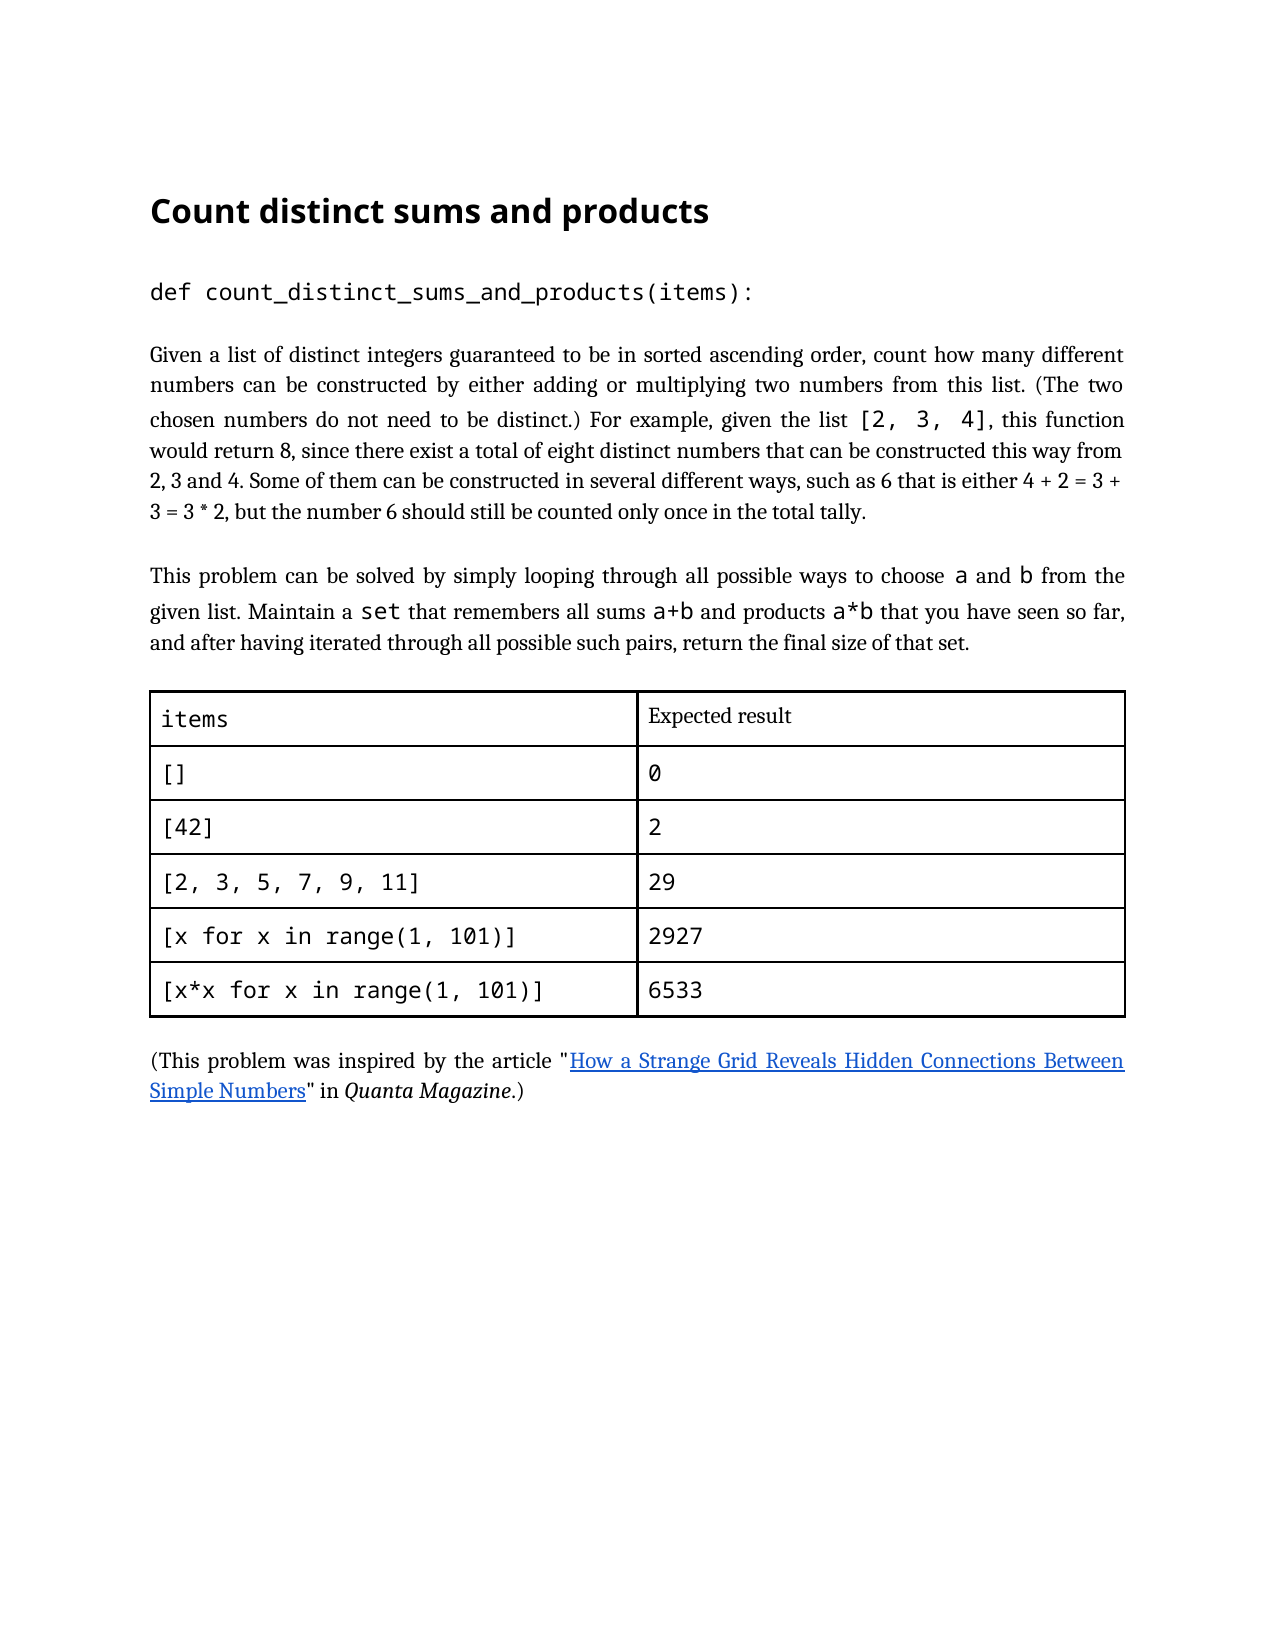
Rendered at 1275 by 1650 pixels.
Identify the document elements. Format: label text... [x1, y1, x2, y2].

text This problem can be solved by simply looping through all possible ways to choose a and b from the given list. Maintain a set that remembers all sums a+b and products a*b that you have seen so far, and after having iterated through all possible such pairs, return the final size of that set. [150, 559, 1125, 656]
text def count_distinct_sums_and_products(items): [150, 276, 1125, 307]
table_cell [x*x for x in range(1, 101)] [151, 963, 636, 1015]
text Given a list of distinct integers guaranteed to be in sorted ascending order, count how many different numbers can be constructed by either adding or multiplying two numbers from this list. (The two chosen numbers do not need to be distinct.) For example, given the list [2, 3, 4], this function would return 8, since there exist a total of eight distinct numbers that can be constructed this way from 2, 3 and 4. Some of them can be constructed in several different ways, such as 6 that is either 4 + 2 = 3 + 3 = 3 * 2, but the number 6 should still be counted only once in the total tally. [150, 342, 1125, 525]
table_header items [151, 693, 636, 744]
table_cell [x for x in range(1, 101)] [151, 909, 636, 961]
table_cell [] [151, 747, 636, 799]
table_cell 2 [639, 801, 1124, 853]
table_cell 0 [639, 747, 1124, 799]
table_cell 6533 [639, 963, 1124, 1015]
table_cell 29 [639, 855, 1124, 907]
subtitle Count distinct sums and products [150, 187, 1125, 233]
table_cell [42] [151, 801, 636, 853]
text (This problem was inspired by the article "How a Strange Grid Reveals Hidden Connections Between Simple Numbers" in Quanta Magazine.) [150, 1048, 1125, 1104]
table_cell [2, 3, 5, 7, 9, 11] [151, 855, 636, 907]
table_cell 2927 [639, 909, 1124, 961]
table_header Expected result [639, 693, 1124, 744]
